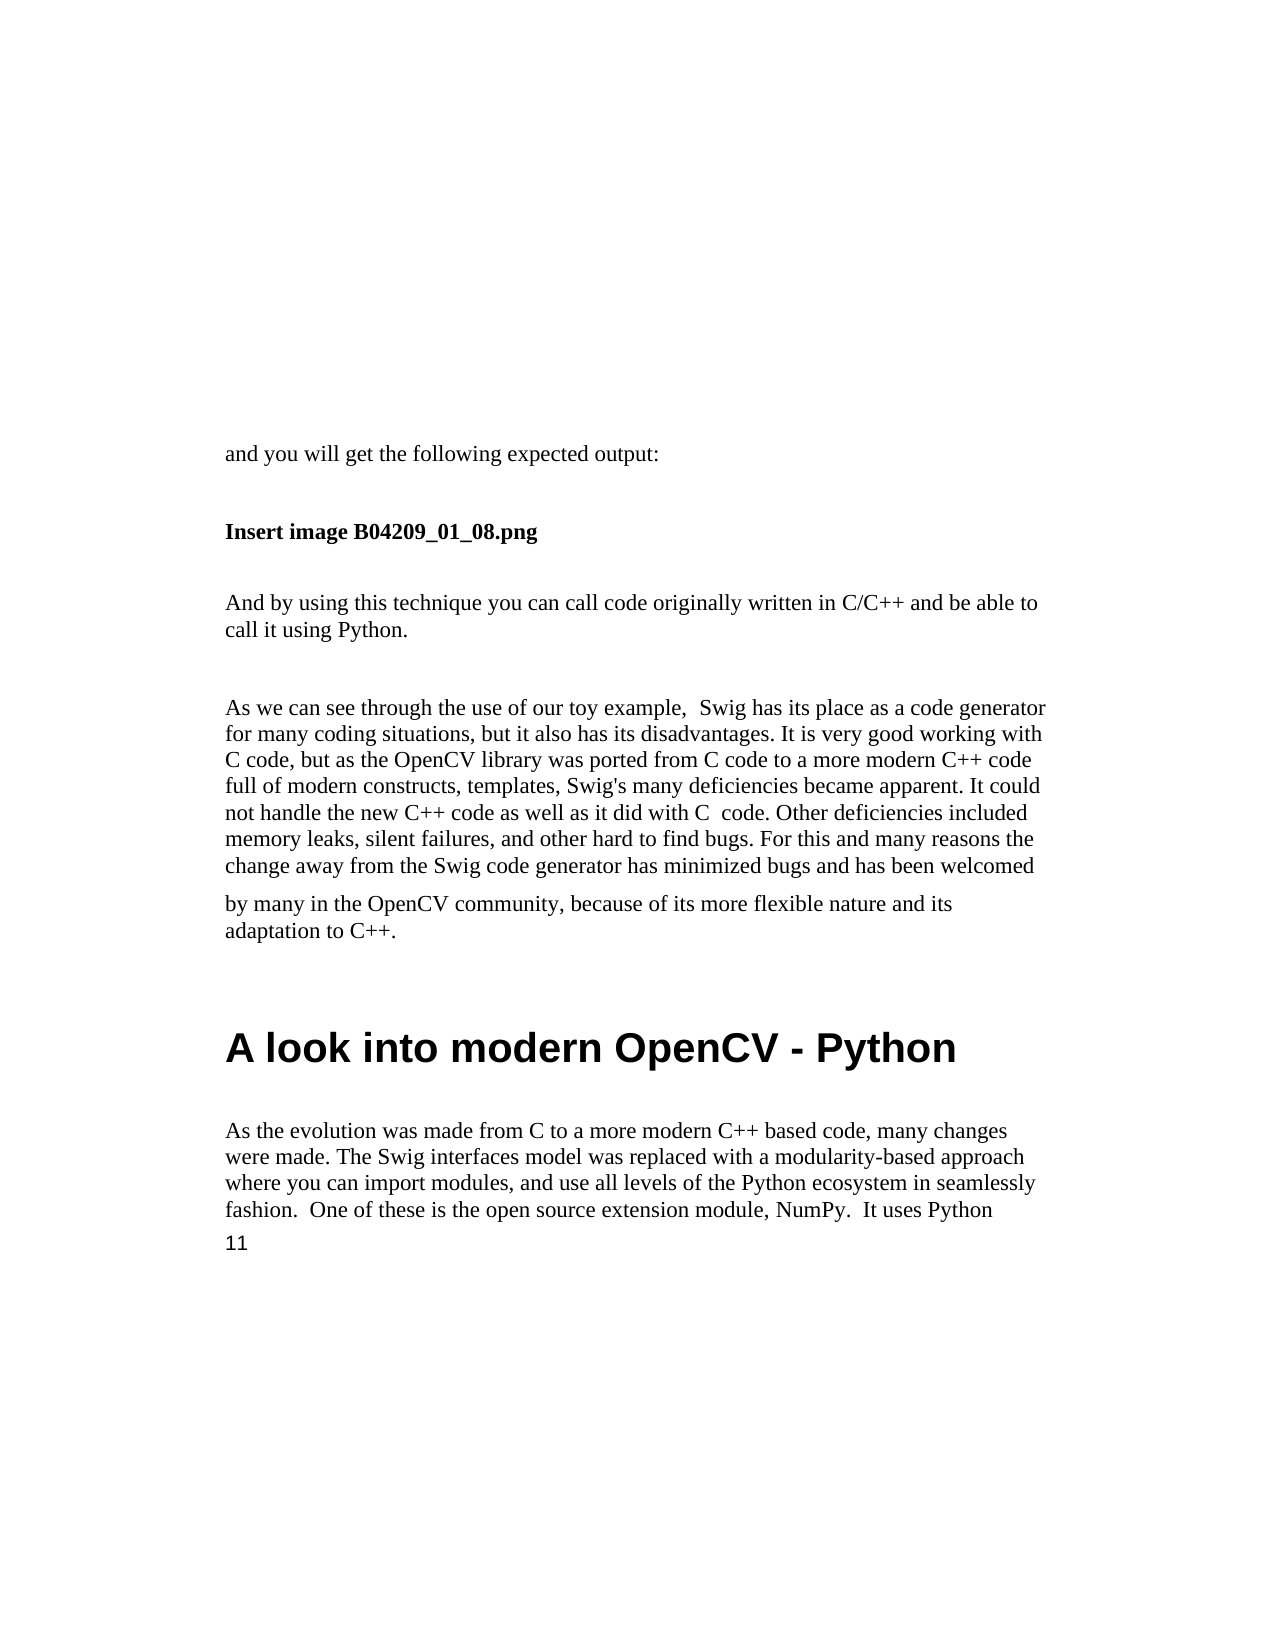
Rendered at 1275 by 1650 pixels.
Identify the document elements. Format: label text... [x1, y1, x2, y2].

text As the evolution was made from C to a more modern C++ based code, many changes were made. The Swig interfaces model was replaced with a modularity-based approach where you can import modules, and use all levels of the Python ecosystem in seamlessly fashion. One of these is the open source extension module, NumPy. It uses Python [225, 1117, 1050, 1222]
text Insert image B04209_01_08.png [225, 518, 1050, 544]
text and you will get the following expected output: [225, 440, 1050, 467]
text by many in the OpenCV community, because of its more flexible nature and its adaptation to C++. [225, 891, 1050, 943]
subtitle A look into modern OpenCV - Python [225, 1024, 1050, 1072]
text And by using this technique you can call code originally written in C/C++ and be able to call it using Python. [225, 589, 1050, 642]
text As we can see through the use of our toy example, Swig has its place as a code generator for many coding situations, but it also has its disadvantages. It is very good working with C code, but as the OpenCV library was ported from C code to a more modern C++ code full of modern constructs, templates, Swig's many deficiencies became apparent. It could not handle the new C++ code as well as it did with C code. Other deficiencies included memory leaks, silent failures, and other hard to find bugs. For this and many reasons the change away from the Swig code generator has minimized bugs and has been welcomed [225, 693, 1050, 878]
